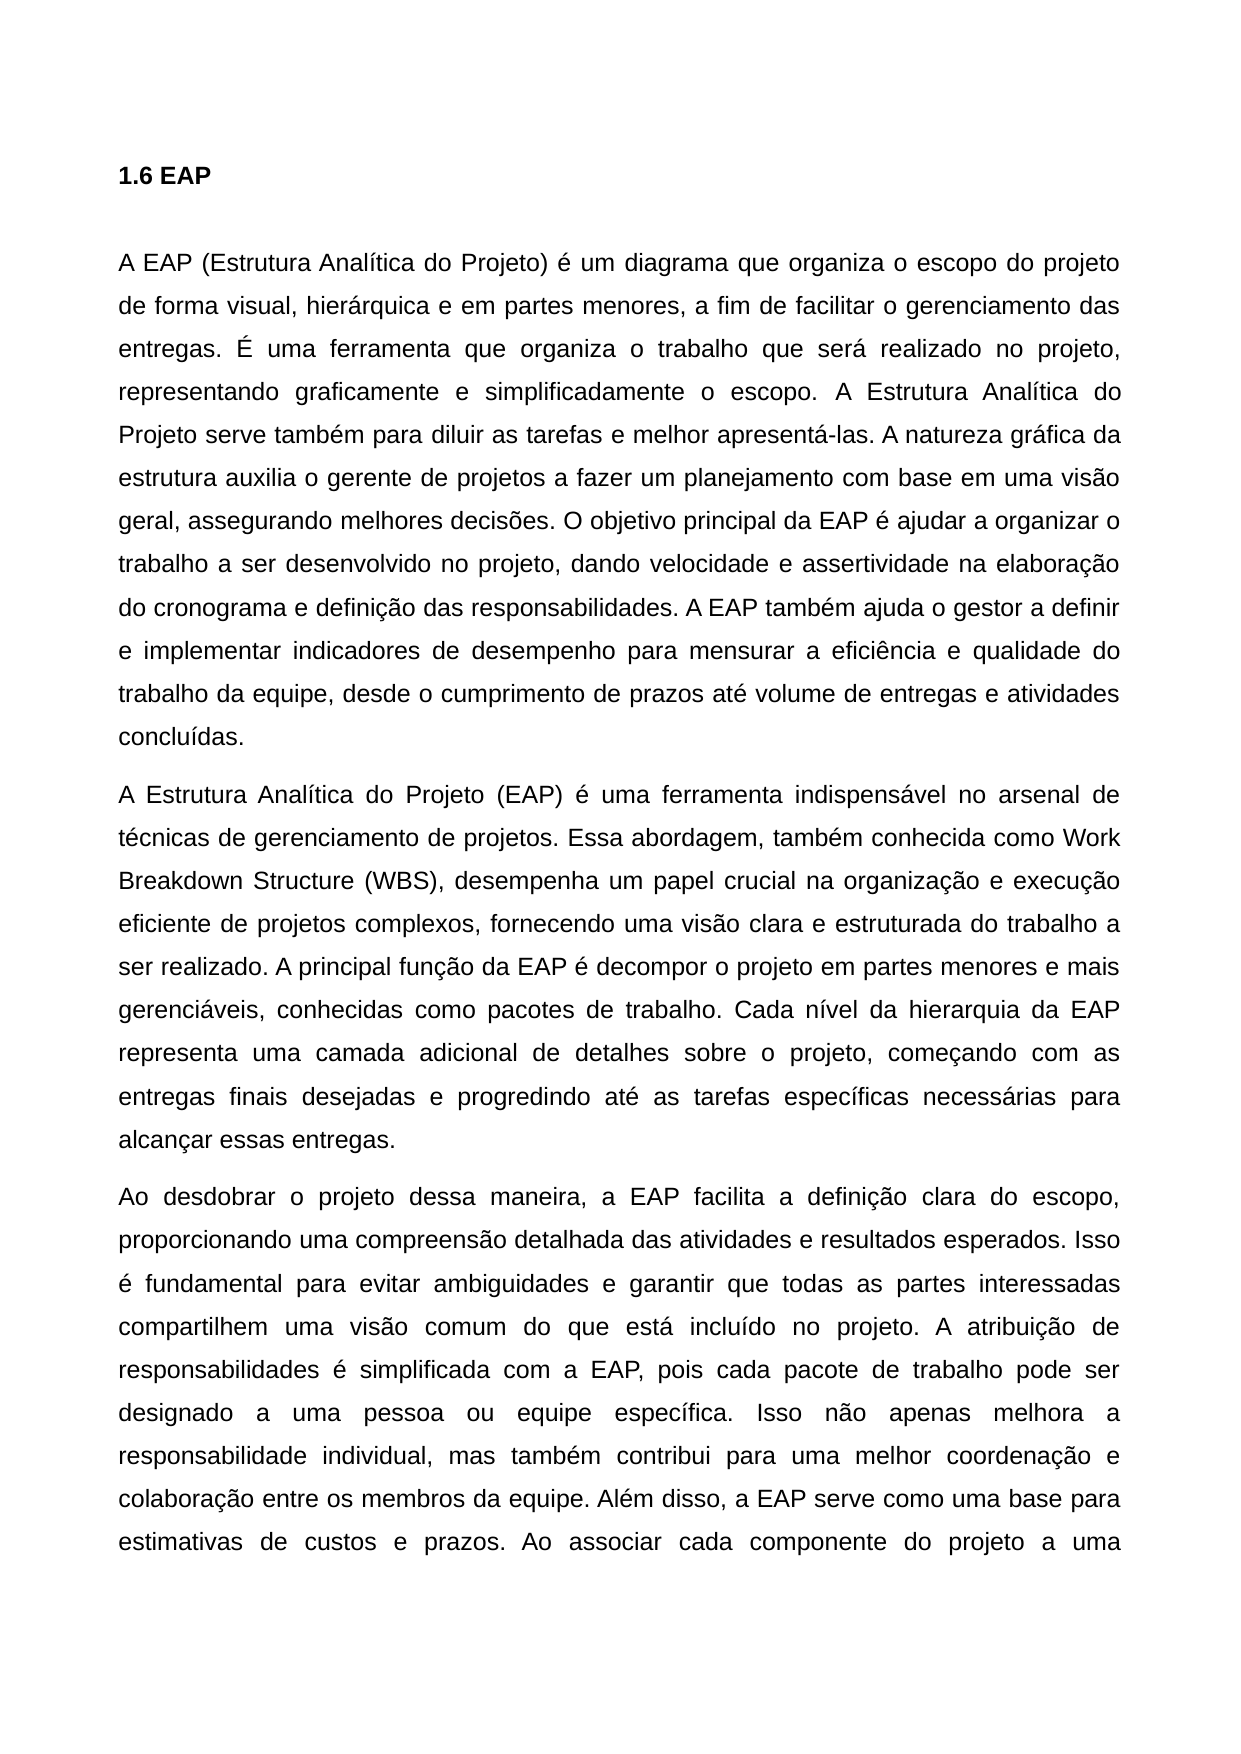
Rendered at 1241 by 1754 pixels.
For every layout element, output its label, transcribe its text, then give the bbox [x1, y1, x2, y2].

text Ao desdobrar o projeto dessa maneira, a EAP facilita a definição clara do escopo, proporcionando uma compreensão detalhada das atividades e resultados esperados. Isso é fundamental para evitar ambiguidades e garantir que todas as partes interessadas compartilhem uma visão comum do que está incluído no projeto. A atribuição de responsabilidades é simplificada com a EAP, pois cada pacote de trabalho pode ser designado a uma pessoa ou equipe específica. Isso não apenas melhora a responsabilidade individual, mas também contribui para uma melhor coordenação e colaboração entre os membros da equipe. Além disso, a EAP serve como uma base para estimativas de custos e prazos. Ao associar cada componente do projeto a uma [118, 1182, 1122, 1556]
text A EAP (Estrutura Analítica do Projeto) é um diagrama que organiza o escopo do projeto de forma visual, hierárquica e em partes menores, a fim de facilitar o gerenciamento das entregas. É uma ferramenta que organiza o trabalho que será realizado no projeto, representando graficamente e simplificadamente o escopo. A Estrutura Analítica do Projeto serve também para diluir as tarefas e melhor apresentá-las. A natureza gráfica da estrutura auxilia o gerente de projetos a fazer um planejamento com base em uma visão geral, assegurando melhores decisões. O objetivo principal da EAP é ajudar a organizar o trabalho a ser desenvolvido no projeto, dando velocidade e assertividade na elaboração do cronograma e definição das responsabilidades. A EAP também ajuda o gestor a definir e implementar indicadores de desempenho para mensurar a eficiência e qualidade do trabalho da equipe, desde o cumprimento de prazos até volume de entregas e atividades concluídas. [118, 247, 1122, 751]
text A Estrutura Analítica do Projeto (EAP) é uma ferramenta indispensável no arsenal de técnicas de gerenciamento de projetos. Essa abordagem, também conhecida como Work Breakdown Structure (WBS), desempenha um papel crucial na organização e execução eficiente de projetos complexos, fornecendo uma visão clara e estruturada do trabalho a ser realizado. A principal função da EAP é decompor o projeto em partes menores e mais gerenciáveis, conhecidas como pacotes de trabalho. Cada nível da hierarquia da EAP representa uma camada adicional de detalhes sobre o projeto, começando com as entregas finais desejadas e progredindo até as tarefas específicas necessárias para alcançar essas entregas. [118, 779, 1122, 1153]
text 1.6 EAP [118, 161, 1122, 190]
